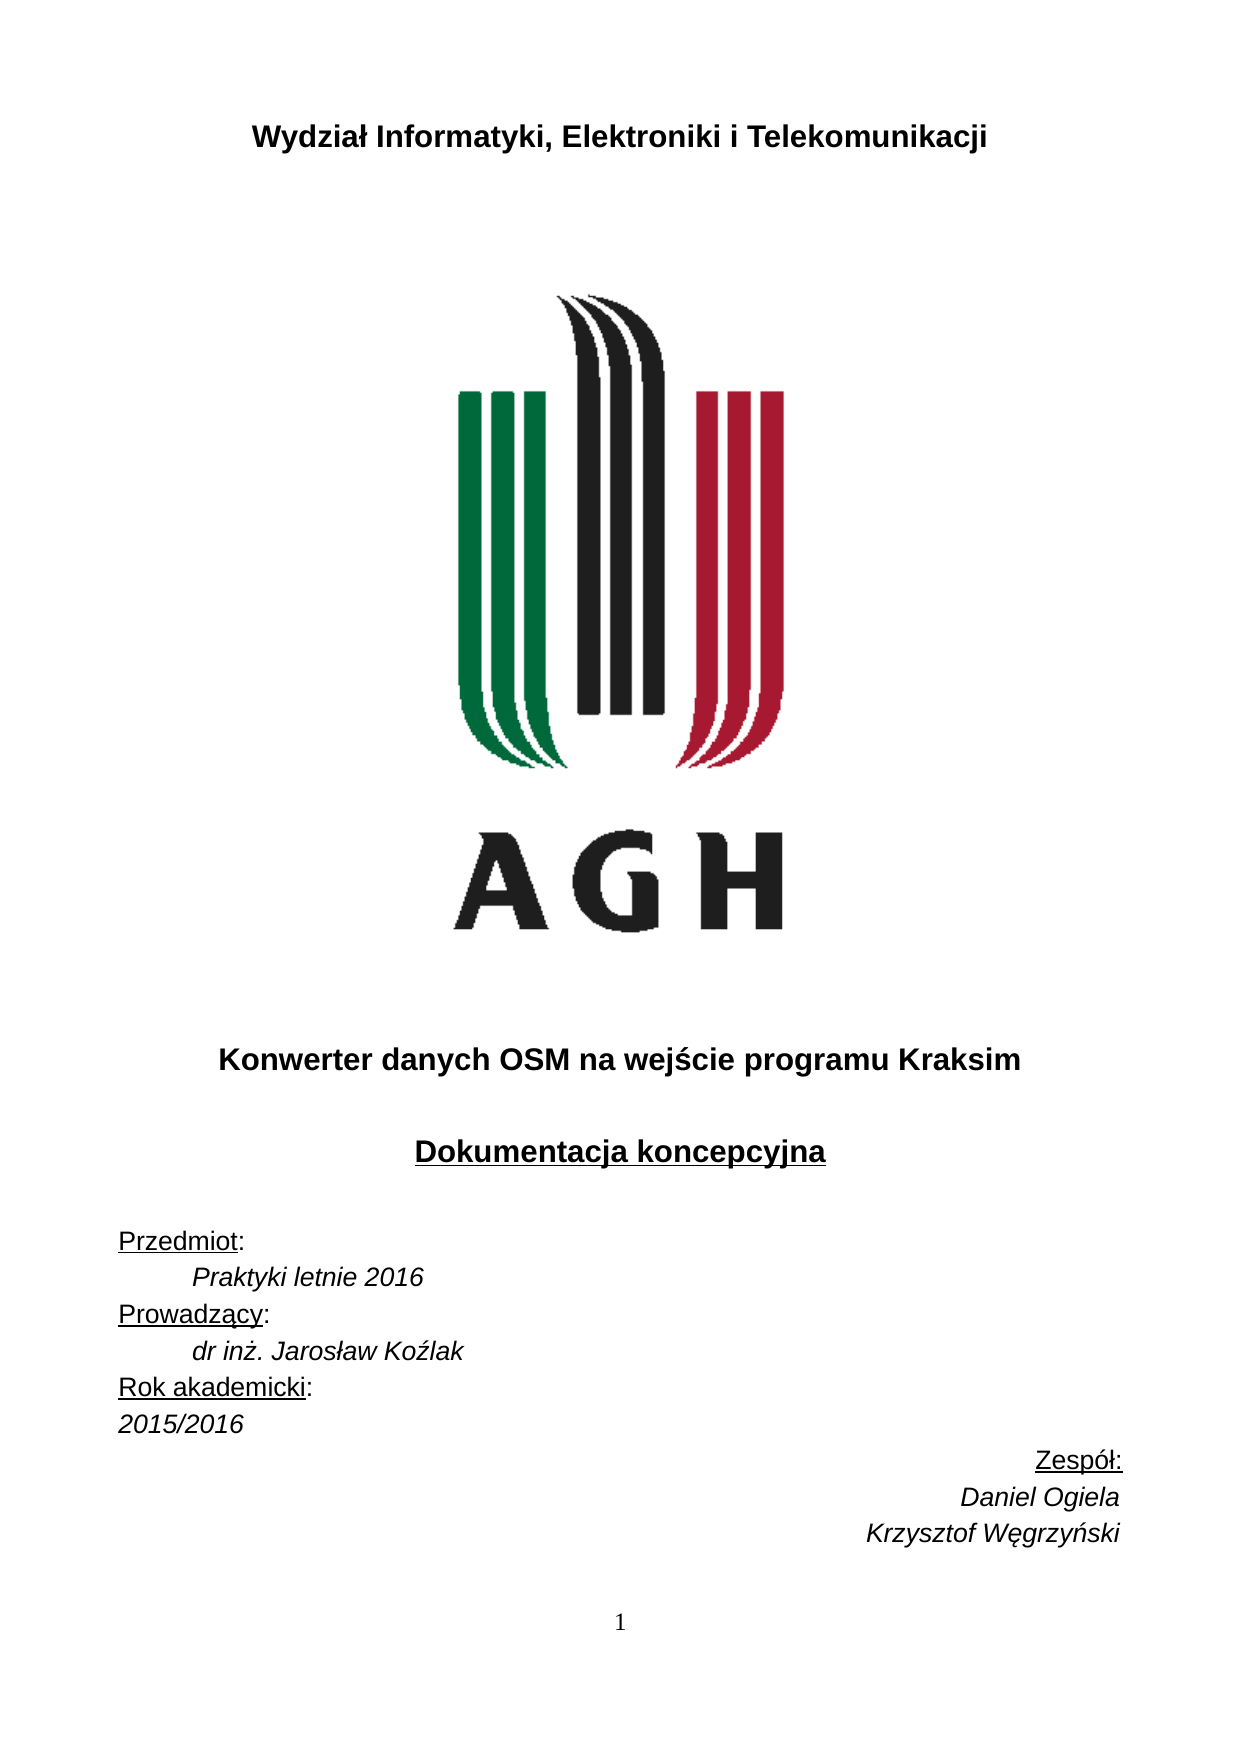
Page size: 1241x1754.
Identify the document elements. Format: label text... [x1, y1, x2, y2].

text Rok akademicki: [118, 1372, 1122, 1402]
text Dokumentacja koncepcyjna [118, 1133, 1122, 1169]
text Prowadzący: [118, 1298, 1122, 1329]
text 2015/2016 [118, 1408, 1122, 1439]
text Praktyki letnie 2016 [118, 1262, 1122, 1292]
picture [352, 210, 889, 1036]
text dr inż. Jarosław Koźlak [118, 1335, 1122, 1366]
text Zespół: [118, 1445, 1122, 1475]
text Wydział Informatyki, Elektroniki i Telekomunikacji [118, 118, 1122, 154]
text Krzysztof Węgrzyński [118, 1518, 1122, 1548]
text Daniel Ogiela [118, 1481, 1122, 1512]
text Konwerter danych OSM na wejście programu Kraksim [118, 1041, 1122, 1077]
text Przedmiot: [118, 1225, 1122, 1256]
